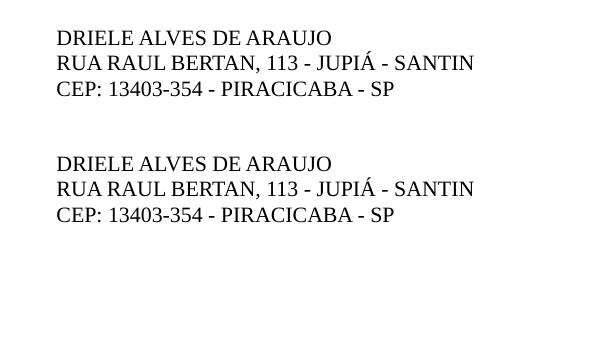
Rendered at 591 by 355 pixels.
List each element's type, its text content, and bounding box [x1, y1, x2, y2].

text CEP: 13403-354 - PIRACICABA - SP [56, 76, 469, 101]
text DRIELE ALVES DE ARAUJO [56, 151, 487, 176]
text RUA RAUL BERTAN, 113 - JUPIÁ - SANTIN [56, 176, 528, 202]
text RUA RAUL BERTAN, 113 - JUPIÁ - SANTIN [56, 50, 528, 76]
text CEP: 13403-354 - PIRACICABA - SP [56, 202, 469, 227]
text DRIELE ALVES DE ARAUJO [56, 25, 528, 50]
